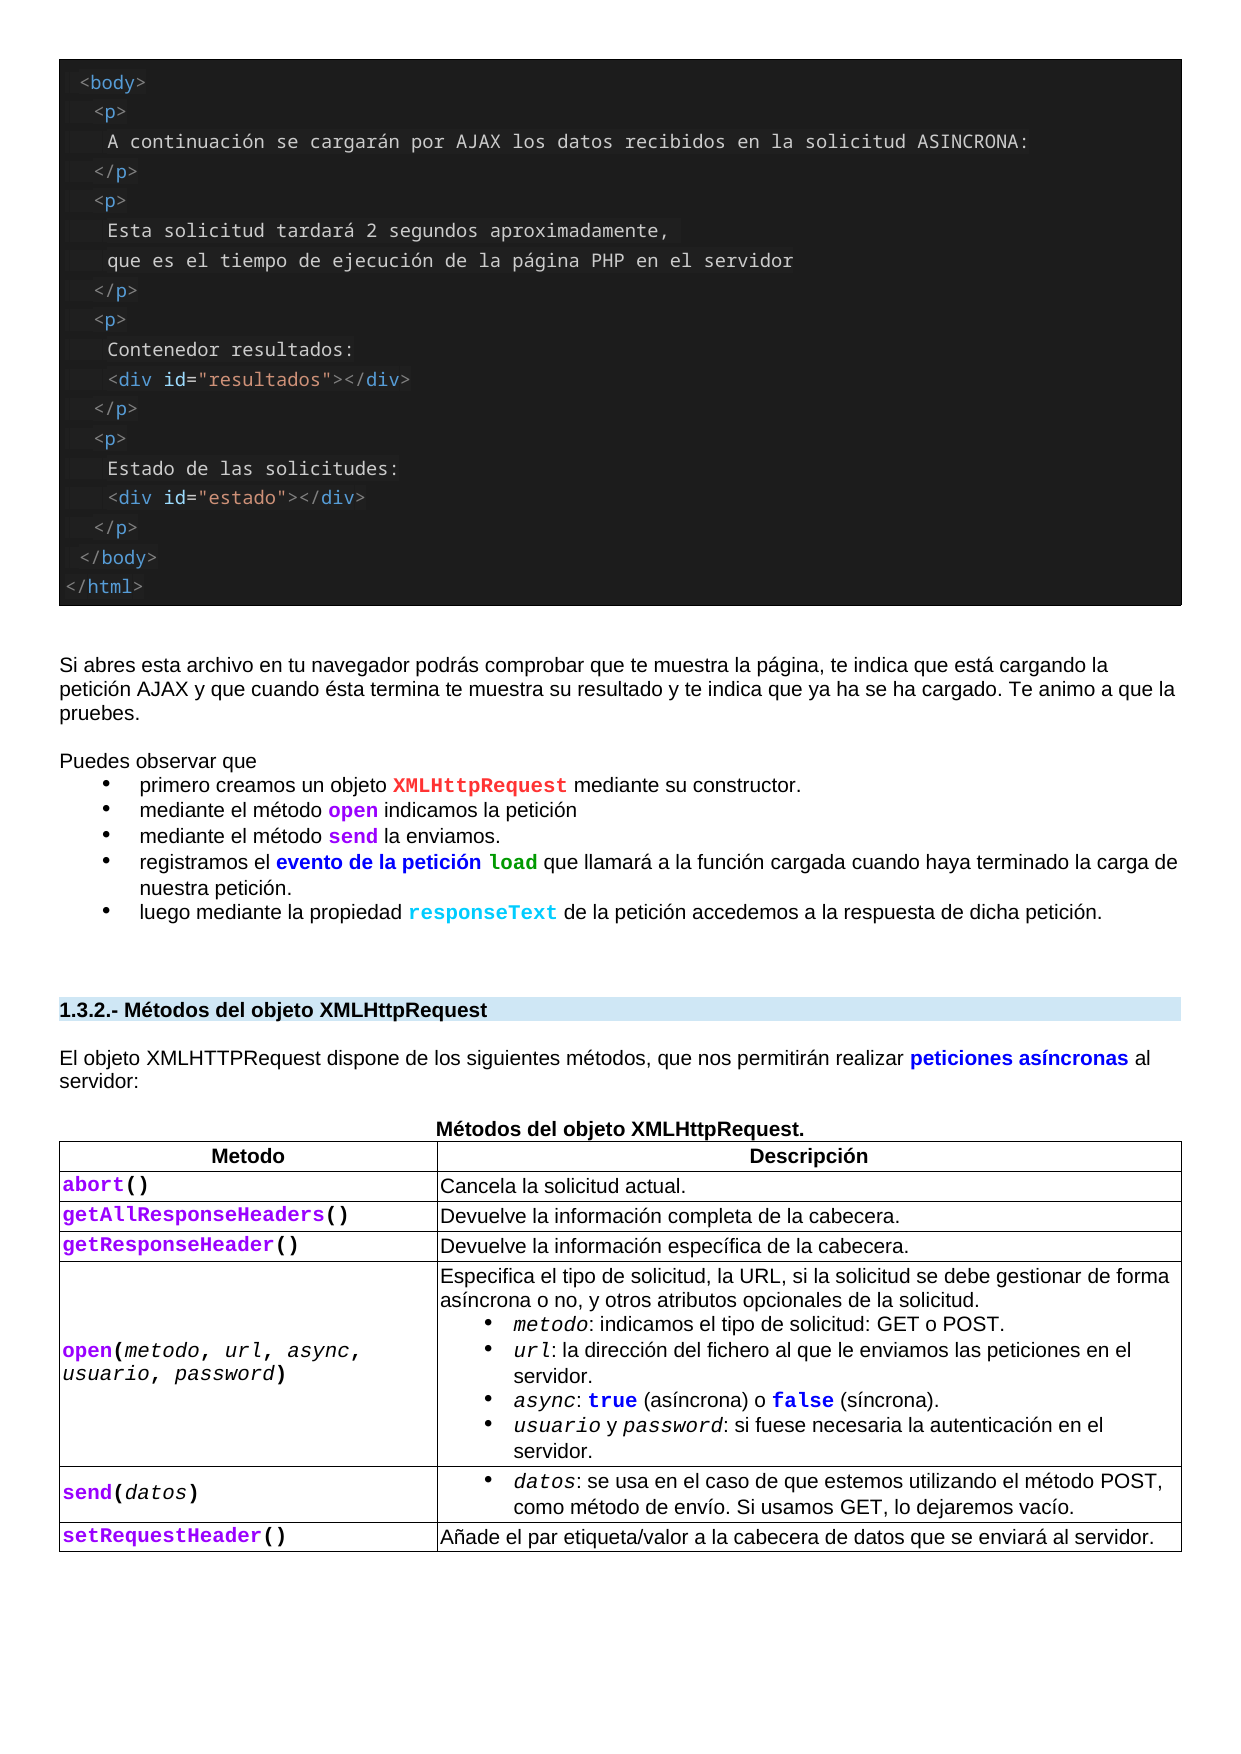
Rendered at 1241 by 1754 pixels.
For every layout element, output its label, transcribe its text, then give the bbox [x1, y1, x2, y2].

table_header Descripción [438, 1142, 1181, 1171]
list mediante el método send la enviamos. [102, 824, 1181, 850]
subtitle 1.3.2.- Métodos del objeto XMLHttpRequest [59, 997, 1181, 1021]
text El objeto XMLHTTPRequest dispone de los siguientes métodos, que nos permitirán realizar peticiones asíncronas al servidor: [59, 1021, 1181, 1093]
table_cell getResponseHeader() [60, 1232, 437, 1261]
list registramos el evento de la petición load que llamará a la función cargada cuando haya terminado la carga de nuestra petición. [102, 850, 1181, 900]
text Métodos del objeto XMLHttpRequest. [59, 1117, 1181, 1141]
table_cell datos: se usa en el caso de que estemos utilizando el método POST, como método de envío. Si usamos GET, lo dejaremos vacío. [438, 1467, 1181, 1522]
text Puedes observar que [59, 748, 1181, 772]
table_header Metodo [60, 1142, 437, 1171]
table_cell abort() [60, 1172, 437, 1201]
table_cell Cancela la solicitud actual. [438, 1172, 1181, 1201]
list luego mediante la propiedad responseText de la petición accedemos a la respuesta de dicha petición. [102, 900, 1181, 926]
text Si abres esta archivo en tu navegador podrás comprobar que te muestra la página, te indica que está cargando la petición AJAX y que cuando ésta termina te muestra su resultado y te indica que ya ha se ha cargado. Te animo a que la pruebes. [59, 653, 1181, 724]
table_cell Añade el par etiqueta/valor a la cabecera de datos que se enviará al servidor. [438, 1523, 1181, 1551]
table_cell setRequestHeader() [60, 1523, 437, 1551]
table_cell Devuelve la información completa de la cabecera. [438, 1202, 1181, 1231]
table_cell Devuelve la información específica de la cabecera. [438, 1232, 1181, 1261]
table_cell send(datos) [60, 1467, 437, 1522]
table_cell getAllResponseHeaders() [60, 1202, 437, 1231]
table_header <body> <p> A continuación se cargarán por AJAX los datos recibidos en la solicitud ASINCRONA: </p> <p> Esta solicitud tardará 2 segundos aproximadamente, que es el tiempo de ejecución de la página PHP en el servidor </p> <p> Contenedor resultados: <div id="resultados"></div> </p> <p> Estado de las solicitudes: <div id="estado"></div> </p> </body> </html> [60, 60, 1181, 605]
list mediante el método open indicamos la petición [102, 798, 1181, 824]
table_cell Especifica el tipo de solicitud, la URL, si la solicitud se debe gestionar de forma asíncrona o no, y otros atributos opcionales de la solicitud. metodo: indicamos el tipo de solicitud: GET o POST. url: la dirección del fichero al que le enviamos las peticiones en el servidor. async: true (asíncrona) o false (síncrona). usuario y password: si fuese necesaria la autenticación en el servidor. [438, 1262, 1181, 1466]
table_cell open(metodo, url, async, usuario, password) [60, 1262, 437, 1466]
list primero creamos un objeto XMLHttpRequest mediante su constructor. [102, 772, 1181, 798]
